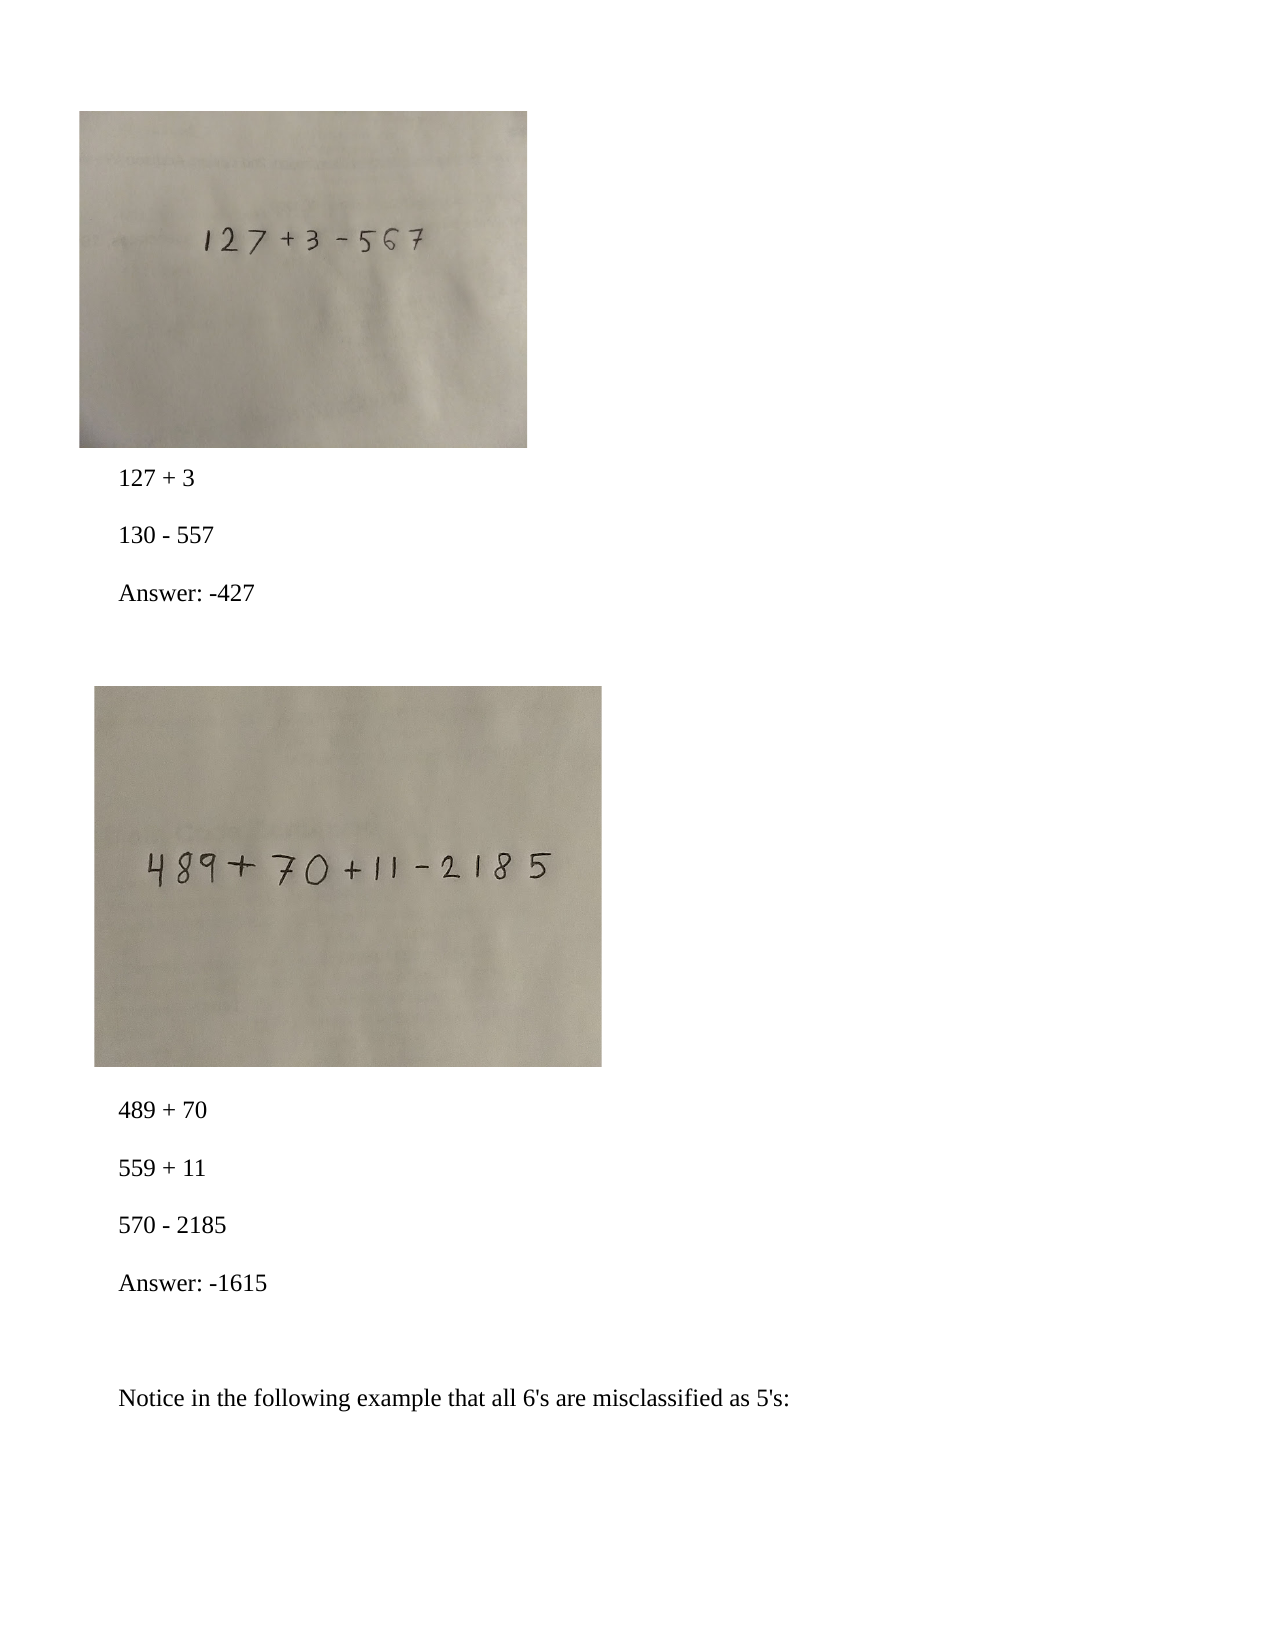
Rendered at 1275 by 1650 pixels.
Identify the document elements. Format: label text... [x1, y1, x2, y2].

picture [79, 111, 528, 448]
text 559 + 11 [118, 1153, 1157, 1182]
picture [94, 686, 602, 1067]
text 127 + 3 [118, 463, 1157, 492]
text 130 - 557 [118, 521, 1157, 549]
text Answer: -1615 [118, 1268, 1157, 1297]
text Answer: -427 [118, 578, 1157, 607]
text 489 + 70 [118, 1096, 1157, 1124]
text 570 - 2185 [118, 1211, 1157, 1239]
text Notice in the following example that all 6's are misclassified as 5's: [118, 1383, 1157, 1412]
